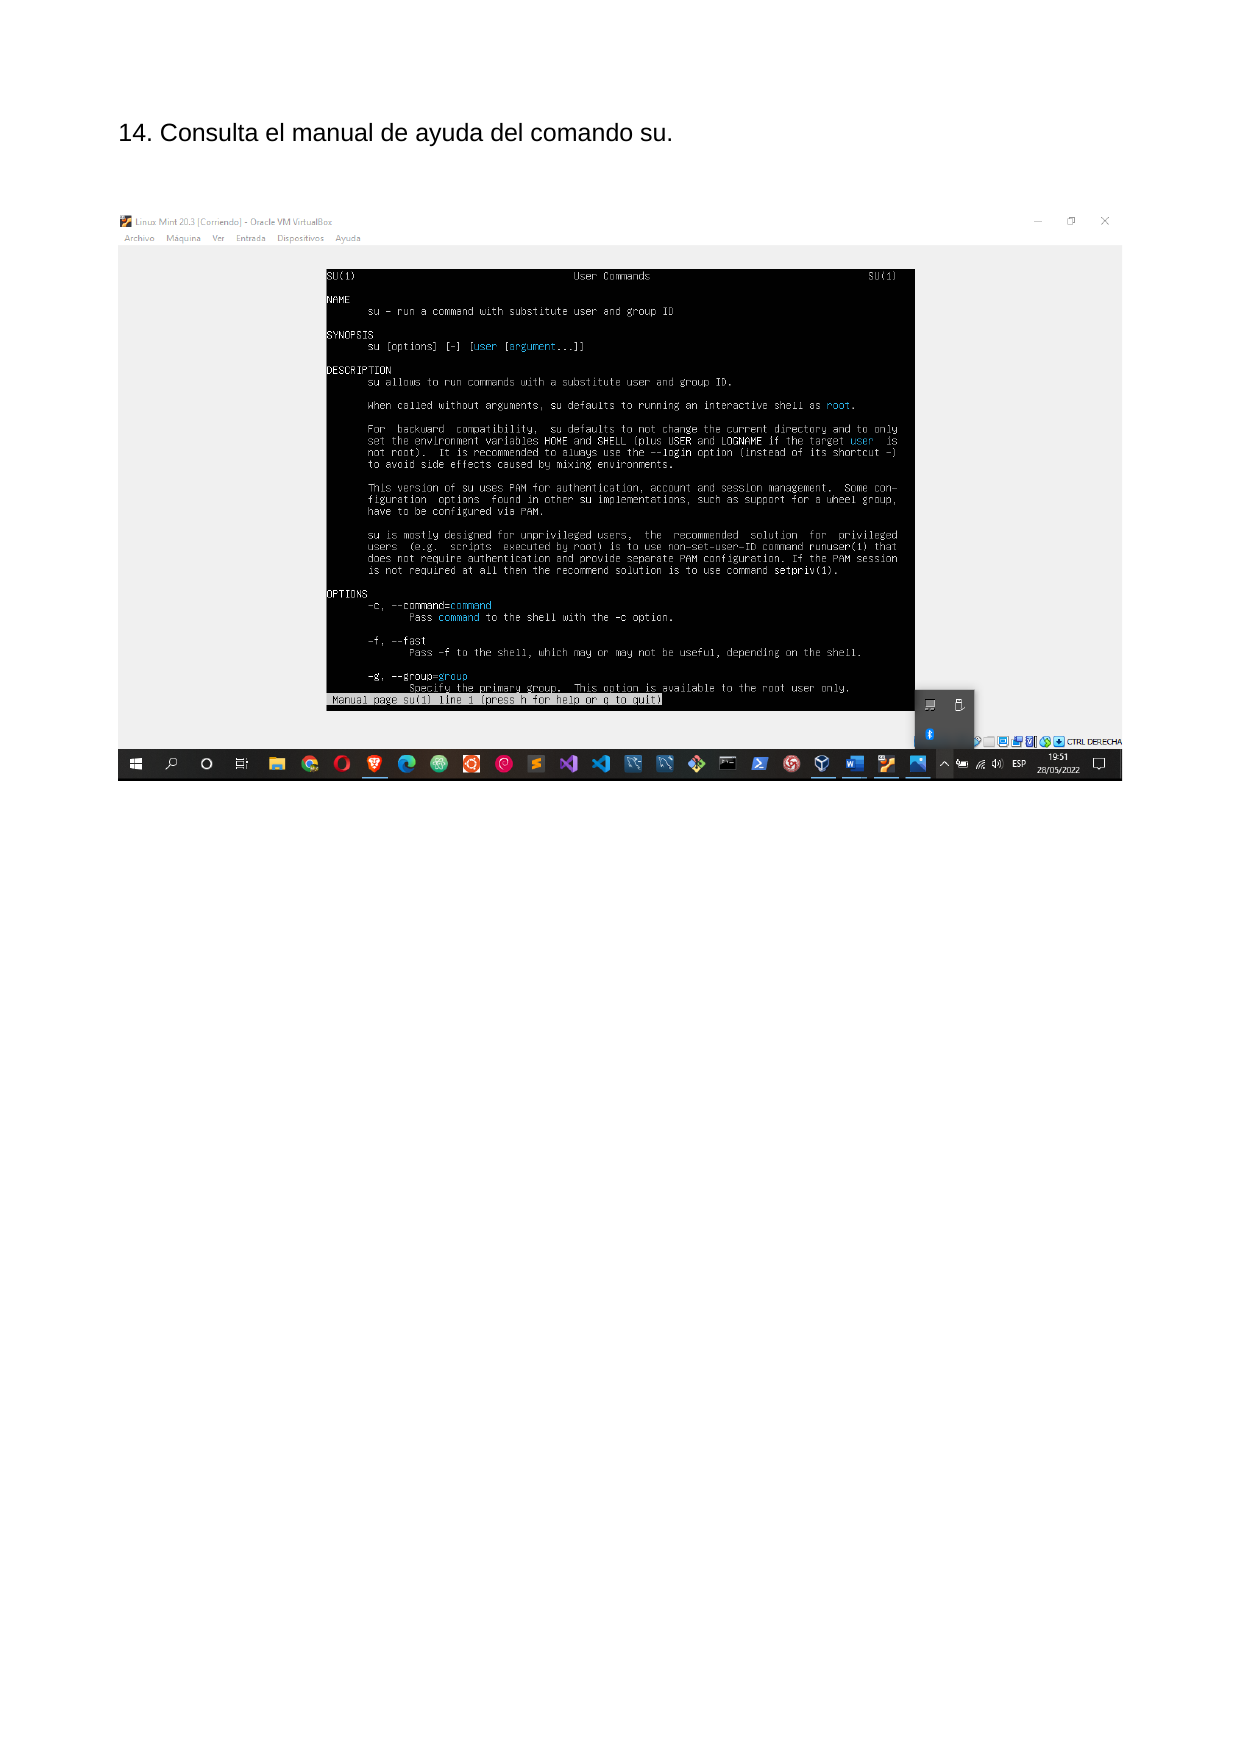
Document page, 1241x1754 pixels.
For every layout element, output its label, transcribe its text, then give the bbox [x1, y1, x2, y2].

text 14. Consulta el manual de ayuda del comando su. [118, 118, 1122, 147]
